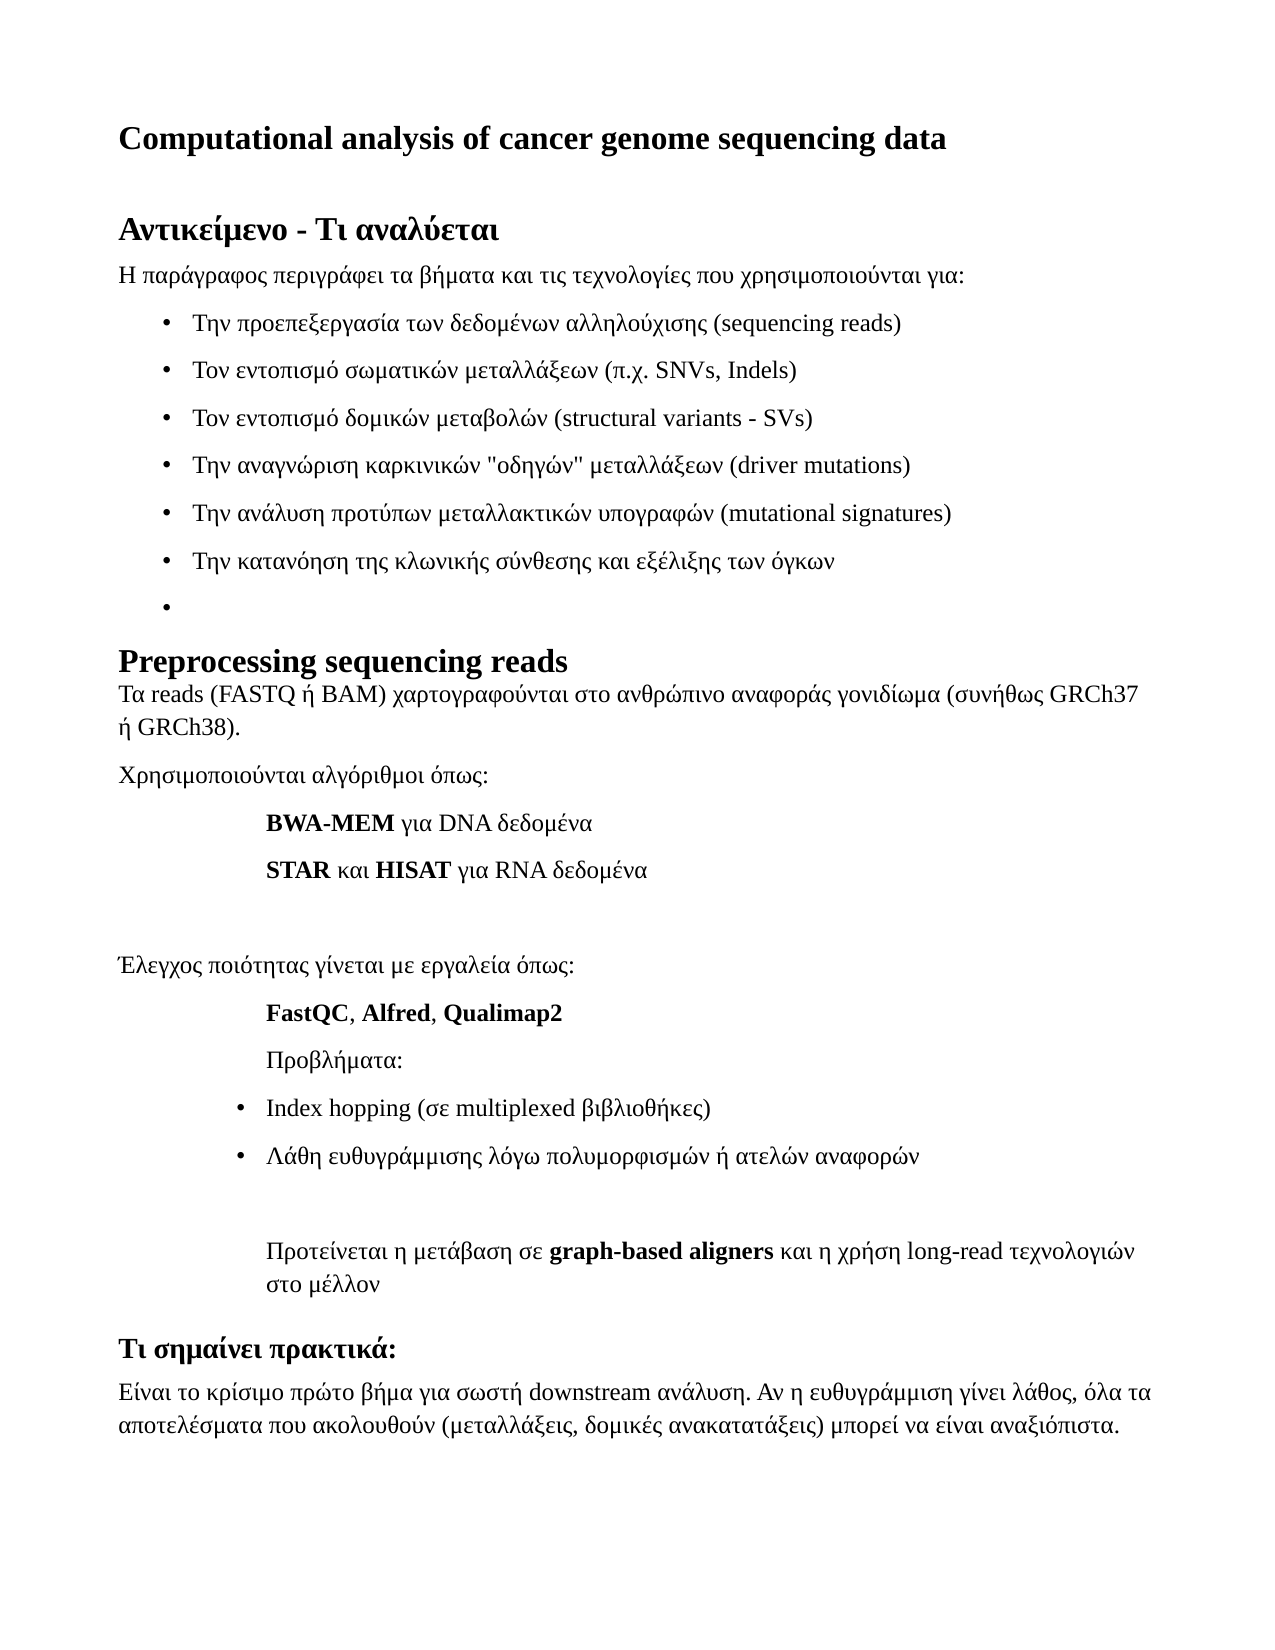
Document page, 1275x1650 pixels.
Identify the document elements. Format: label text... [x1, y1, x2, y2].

list Προτείνεται η μετάβαση σε graph-based aligners και η χρήση long-read τεχνολογιών στο μέλλον [236, 1236, 1157, 1298]
list Την αναγνώριση καρκινικών "οδηγών" μεταλλάξεων (driver mutations) [162, 451, 1157, 479]
text Preprocessing sequencing reads [118, 641, 1157, 679]
list Τον εντοπισμό δομικών μεταβολών (structural variants - SVs) [162, 403, 1157, 432]
list Τον εντοπισμό σωματικών μεταλλάξεων (π.χ. SNVs, Indels) [162, 355, 1157, 384]
text BWA-MEM για DNA δεδομένα [118, 808, 1157, 836]
text STAR και HISAT για RNA δεδομένα [118, 855, 1157, 884]
text Χρησιμοποιούνται αλγόριθμοι όπως: [118, 760, 1157, 789]
list Index hopping (σε multiplexed βιβλιοθήκες) [236, 1093, 1157, 1122]
text Έλεγχος ποιότητας γίνεται με εργαλεία όπως: [118, 950, 1157, 979]
text Τα reads (FASTQ ή BAM) χαρτογραφούνται στο ανθρώπινο αναφοράς γονιδίωμα (συνήθως GRCh37 ή GRCh38). [118, 679, 1157, 741]
list FastQC, Alfred, Qualimap2 [236, 998, 1157, 1027]
subtitle Τι σημαίνει πρακτικά: [118, 1331, 1157, 1365]
text Computational analysis of cancer genome sequencing data [118, 118, 1157, 156]
list Την προεπεξεργασία των δεδομένων αλληλούχισης (sequencing reads) [162, 308, 1157, 337]
list Λάθη ευθυγράμμισης λόγω πολυμορφισμών ή ατελών αναφορών [236, 1141, 1157, 1169]
list Προβλήματα: [236, 1046, 1157, 1074]
text Είναι το κρίσιμο πρώτο βήμα για σωστή downstream ανάλυση. Αν η ευθυγράμμιση γίνει λάθος, όλα τα αποτελέσματα που ακολουθούν (μεταλλάξεις, δομικές ανακατατάξεις) μπορεί να είναι αναξιόπιστα. [118, 1377, 1157, 1439]
list Την κατανόηση της κλωνικής σύνθεσης και εξέλιξης των όγκων [162, 546, 1157, 574]
subtitle Αντικείμενο - Τι αναλύεται [118, 209, 1157, 248]
text Η παράγραφος περιγράφει τα βήματα και τις τεχνολογίες που χρησιμοποιούνται για: [118, 260, 1157, 289]
list Την ανάλυση προτύπων μεταλλακτικών υπογραφών (mutational signatures) [162, 498, 1157, 527]
